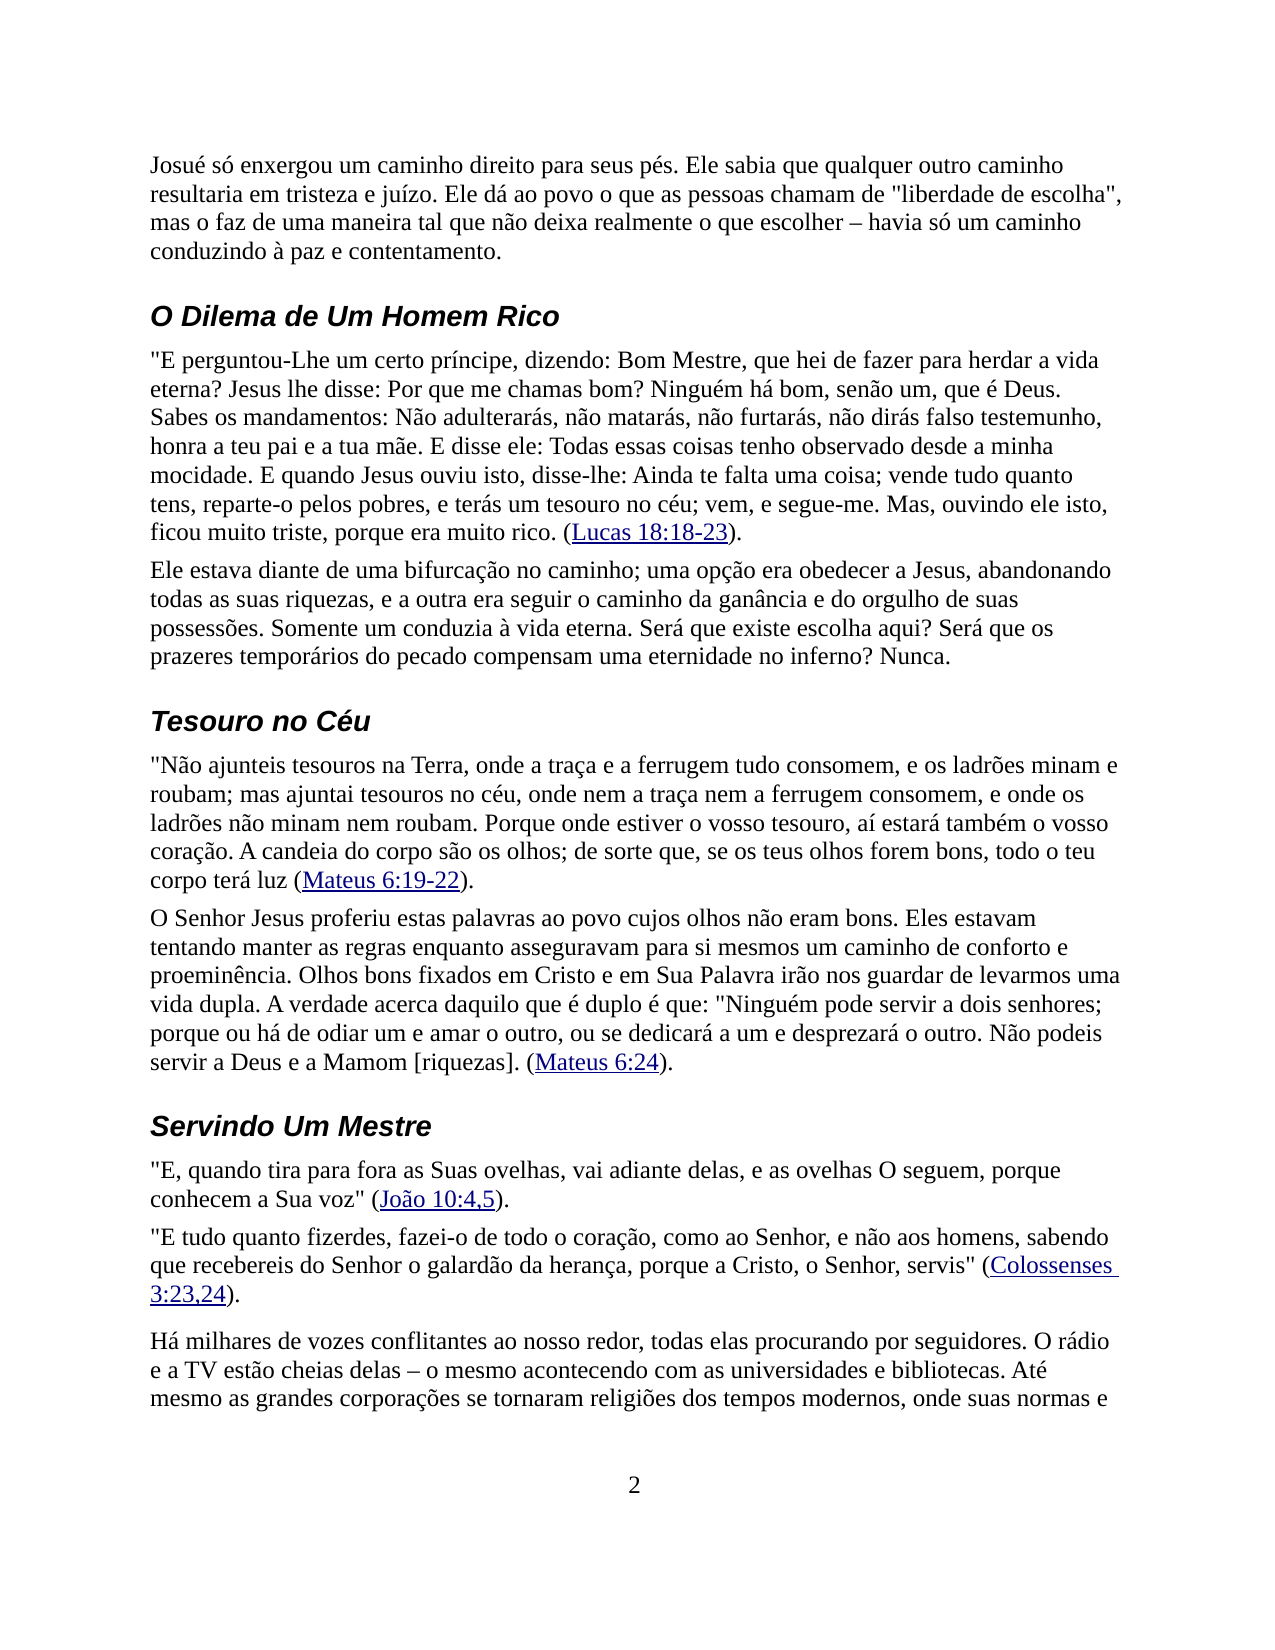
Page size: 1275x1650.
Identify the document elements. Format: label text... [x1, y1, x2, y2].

text O Senhor Jesus proferiu estas palavras ao povo cujos olhos não eram bons. Eles estavam tentando manter as regras enquanto asseguravam para si mesmos um caminho de conforto e proeminência. Olhos bons fixados em Cristo e em Sua Palavra irão nos guardar de levarmos uma vida dupla. A verdade acerca daquilo que é duplo é que: "Ninguém pode servir a dois senhores; porque ou há de odiar um e amar o outro, ou se dedicará a um e desprezará o outro. Não podeis servir a Deus e a Mamom [riquezas]. (Mateus 6:24). [150, 903, 1125, 1075]
subtitle O Dilema de Um Homem Rico [150, 299, 1125, 332]
text "E tudo quanto fizerdes, fazei-o de todo o coração, como ao Senhor, e não aos homens, sabendo que recebereis do Senhor o galardão da herança, porque a Cristo, o Senhor, servis" (Colossenses 3:23,24). [150, 1222, 1125, 1308]
subtitle Tesouro no Céu [150, 704, 1125, 738]
text Há milhares de vozes conflitantes ao nosso redor, todas elas procurando por seguidores. O rádio e a TV estão cheias delas – o mesmo acontecendo com as universidades e bibliotecas. Até mesmo as grandes corporações se tornaram religiões dos tempos modernos, onde suas normas e [150, 1326, 1125, 1412]
text "E perguntou-Lhe um certo príncipe, dizendo: Bom Mestre, que hei de fazer para herdar a vida eterna? Jesus lhe disse: Por que me chamas bom? Ninguém há bom, senão um, que é Deus. Sabes os mandamentos: Não adulterarás, não matarás, não furtarás, não dirás falso testemunho, honra a teu pai e a tua mãe. E disse ele: Todas essas coisas tenho observado desde a minha mocidade. E quando Jesus ouviu isto, disse-lhe: Ainda te falta uma coisa; vende tudo quanto tens, reparte-o pelos pobres, e terás um tesouro no céu; vem, e segue-me. Mas, ouvindo ele isto, ficou muito triste, porque era muito rico. (Lucas 18:18-23). [150, 345, 1125, 546]
text Josué só enxergou um caminho direito para seus pés. Ele sabia que qualquer outro caminho resultaria em tristeza e juízo. Ele dá ao povo o que as pessoas chamam de "liberdade de escolha", mas o faz de uma maneira tal que não deixa realmente o que escolher – havia só um caminho conduzindo à paz e contentamento. [150, 150, 1125, 265]
text "Não ajunteis tesouros na Terra, onde a traça e a ferrugem tudo consomem, e os ladrões minam e roubam; mas ajuntai tesouros no céu, onde nem a traça nem a ferrugem consomem, e onde os ladrões não minam nem roubam. Porque onde estiver o vosso tesouro, aí estará também o vosso coração. A candeia do corpo são os olhos; de sorte que, se os teus olhos forem bons, todo o teu corpo terá luz (Mateus 6:19-22). [150, 750, 1125, 894]
subtitle Servindo Um Mestre [150, 1109, 1125, 1143]
text Ele estava diante de uma bifurcação no caminho; uma opção era obedecer a Jesus, abandonando todas as suas riquezas, e a outra era seguir o caminho da ganância e do orgulho de suas possessões. Somente um conduzia à vida eterna. Será que existe escolha aqui? Será que os prazeres temporários do pecado compensam uma eternidade no inferno? Nunca. [150, 555, 1125, 670]
text "E, quando tira para fora as Suas ovelhas, vai adiante delas, e as ovelhas O seguem, porque conhecem a Sua voz" (João 10:4,5). [150, 1155, 1125, 1213]
